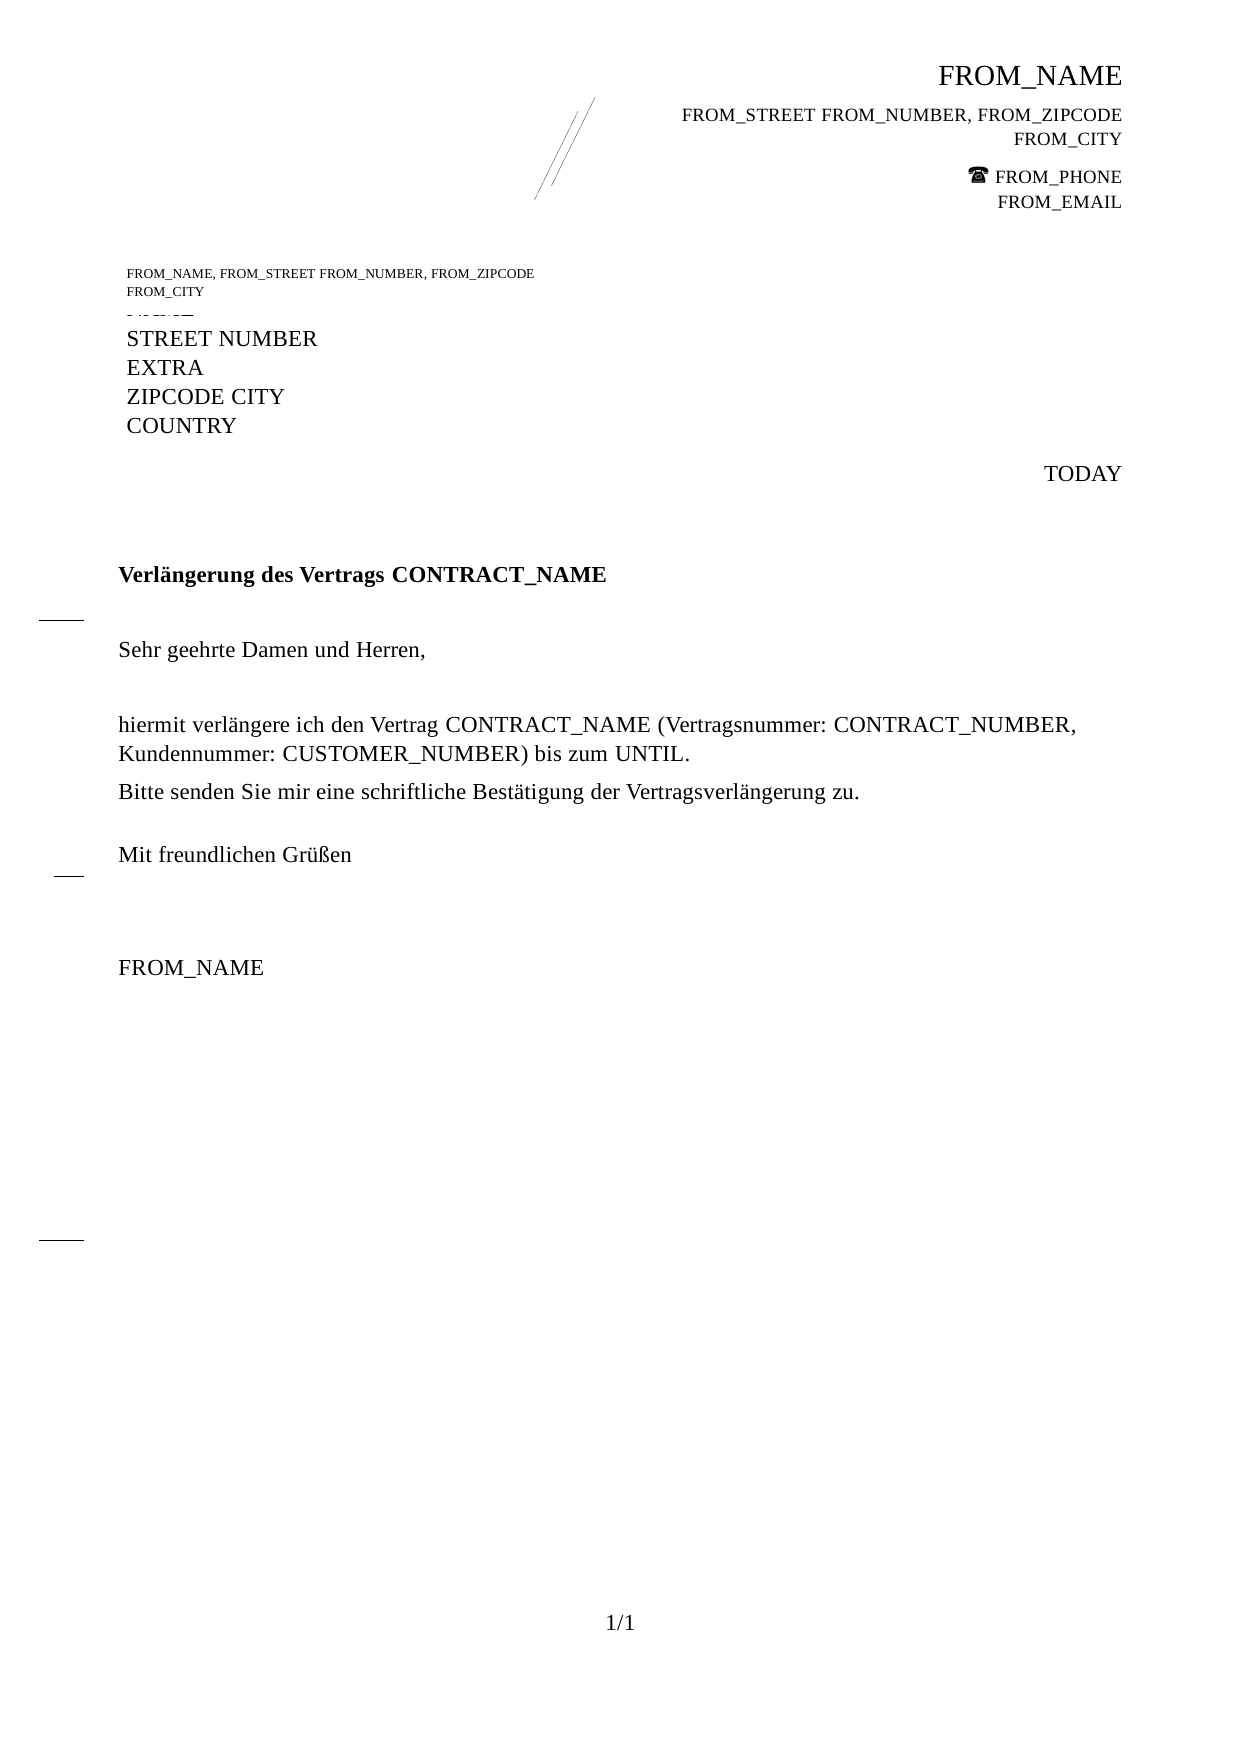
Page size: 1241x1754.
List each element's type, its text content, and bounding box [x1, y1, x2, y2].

text [532, 167, 550, 188]
subtitle FROM_NAME [532, 59, 1122, 92]
text Mit freundlichen Grüßen [118, 842, 1122, 867]
text COUNTRY [126, 413, 566, 439]
text Bitte senden Sie mir eine schriftliche Bestätigung der Vertragsverlängerung zu. [118, 779, 1122, 804]
text ZIPCODE CITY [126, 384, 566, 409]
text EXTRA [126, 355, 566, 380]
text NAME [126, 296, 566, 322]
text FROM_EMAIL [532, 192, 1122, 213]
text Sehr geehrte Damen und Herren, [118, 637, 1122, 662]
text Verlängerung des Vertrags CONTRACT_NAME [118, 561, 1122, 587]
text FROM_NAME, FROM_STREET FROM_NUMBER, FROM_ZIPCODE FROM_CITY [126, 267, 564, 299]
text hiermit verlängere ich den Vertrag CONTRACT_NAME (Vertragsnummer: CONTRACT_NUMBER, Kundennummer: CUSTOMER_NUMBER) bis zum UNTIL. [118, 712, 1122, 766]
text FROM_NAME [118, 954, 1122, 980]
text [532, 104, 591, 149]
text FROM_STREET FROM_NUMBER, FROM_ZIPCODE FROM_CITY [571, 104, 1122, 149]
text STREET NUMBER [126, 325, 566, 351]
text ☎ FROM_PHONE [541, 167, 1122, 188]
text TODAY [620, 461, 1122, 486]
